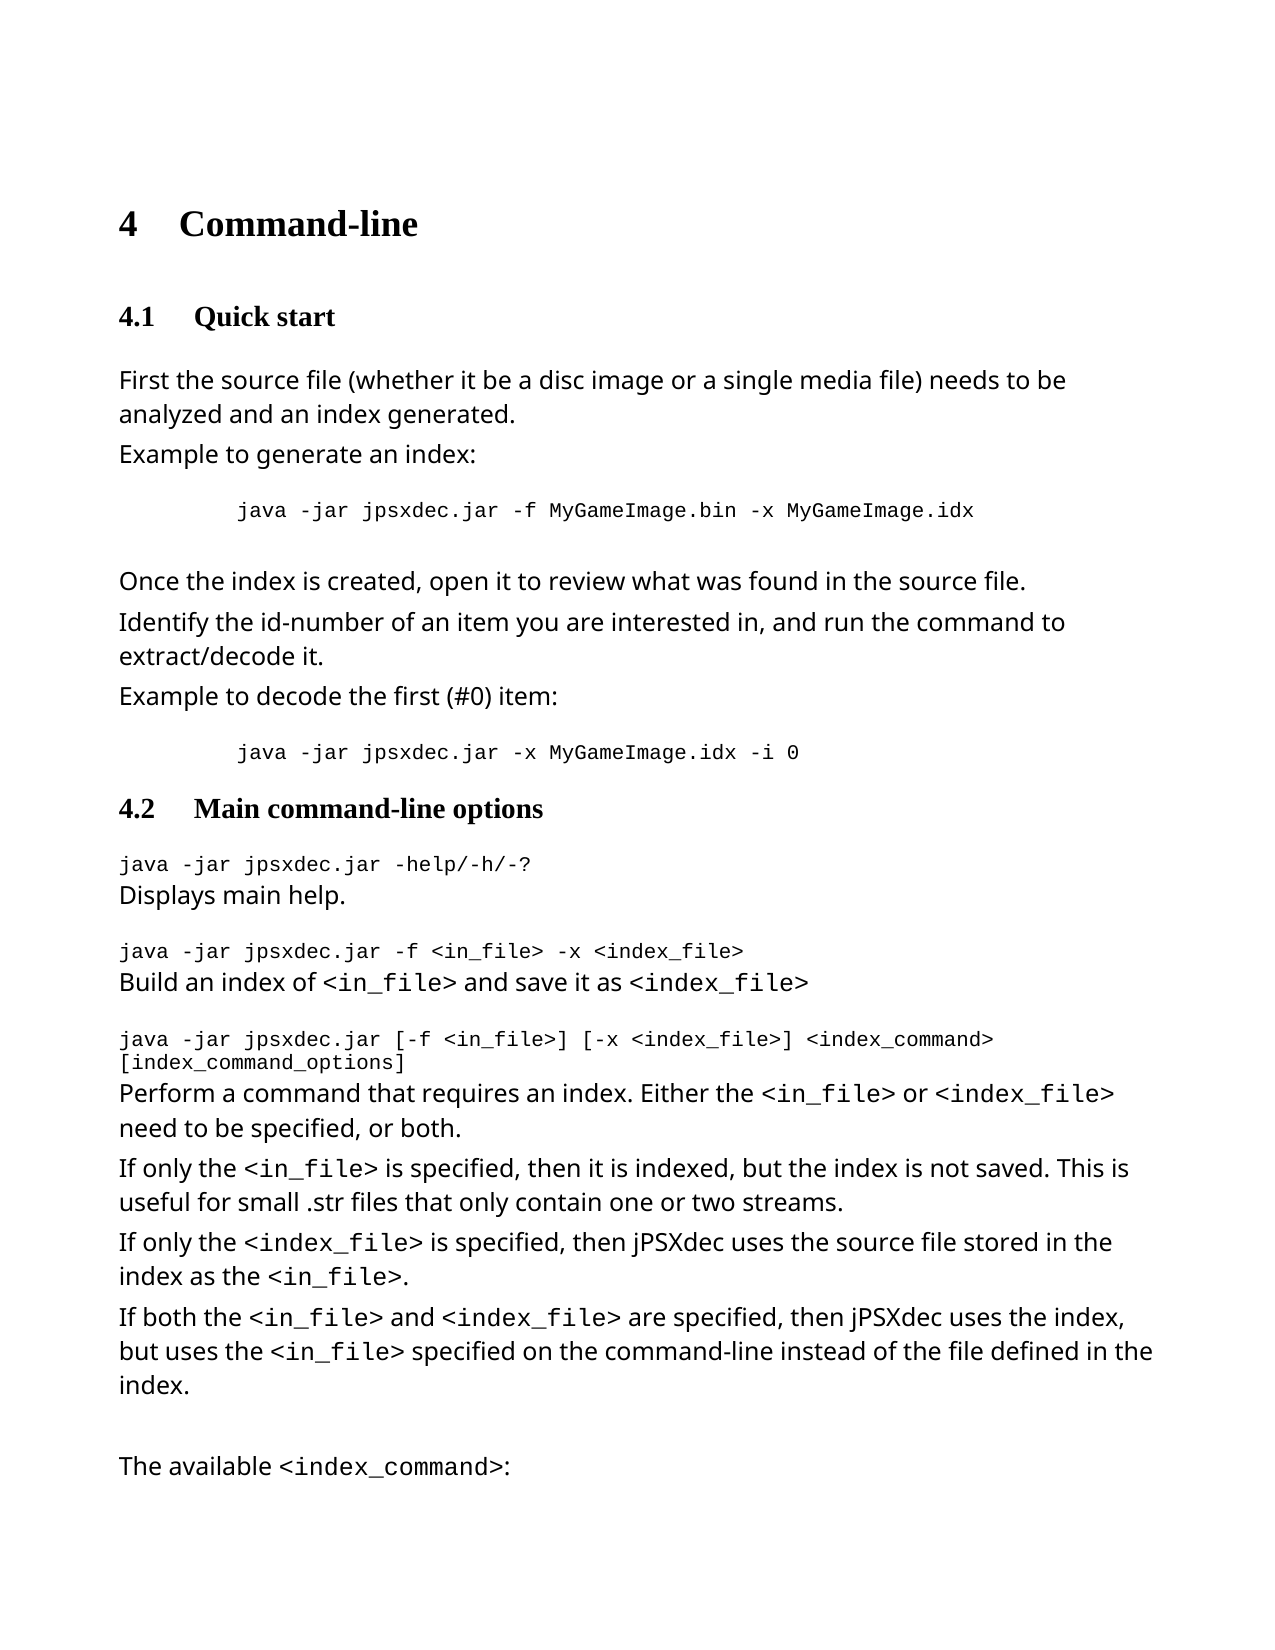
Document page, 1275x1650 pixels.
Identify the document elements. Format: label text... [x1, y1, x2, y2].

text Example to generate an index: [118, 437, 1156, 471]
text Identify the id-number of an item you are interested in, and run the command to extract/decode it. [118, 604, 1156, 672]
subtitle Command-line [118, 202, 1156, 245]
text Example to decode the first (#0) item: [118, 678, 1156, 712]
text Perform a command that requires an index. Either the <in_file> or <index_file> need to be specified, or both. [118, 1076, 1156, 1144]
text java -jar jpsxdec.jar -f MyGameImage.bin -x MyGameImage.idx [237, 500, 1156, 524]
text java -jar jpsxdec.jar -x MyGameImage.idx -i 0 [237, 742, 1156, 766]
text Build an index of <in_file> and save it as <index_file> [118, 965, 1156, 999]
text java -jar jpsxdec.jar -help/-h/-? [118, 854, 1156, 877]
text If only the <index_file> is specified, then jPSXdec uses the source file stored in the index as the <in_file>. [118, 1225, 1156, 1293]
text java -jar jpsxdec.jar -f <in_file> -x <index_file> [118, 941, 1156, 965]
text If only the <in_file> is specified, then it is indexed, but the index is not saved. This is useful for small .str files that only contain one or two streams. [118, 1150, 1156, 1219]
text Displays main help. [118, 877, 1156, 911]
text If both the <in_file> and <index_file> are specified, then jPSXdec uses the index, but uses the <in_file> specified on the command-line instead of the file defined in the index. [118, 1299, 1156, 1402]
subtitle Quick start [118, 299, 1156, 333]
subtitle Main command-line options [118, 791, 1156, 824]
text First the source file (whether it be a disc image or a single media file) needs to be analyzed and an index generated. [118, 362, 1156, 431]
text Once the index is created, open it to review what was found in the source file. [118, 564, 1156, 598]
text The available <index_command>: [118, 1448, 1156, 1482]
text java -jar jpsxdec.jar [-f <in_file>] [-x <index_file>] <index_command> [index_command_options] [118, 1029, 1156, 1076]
